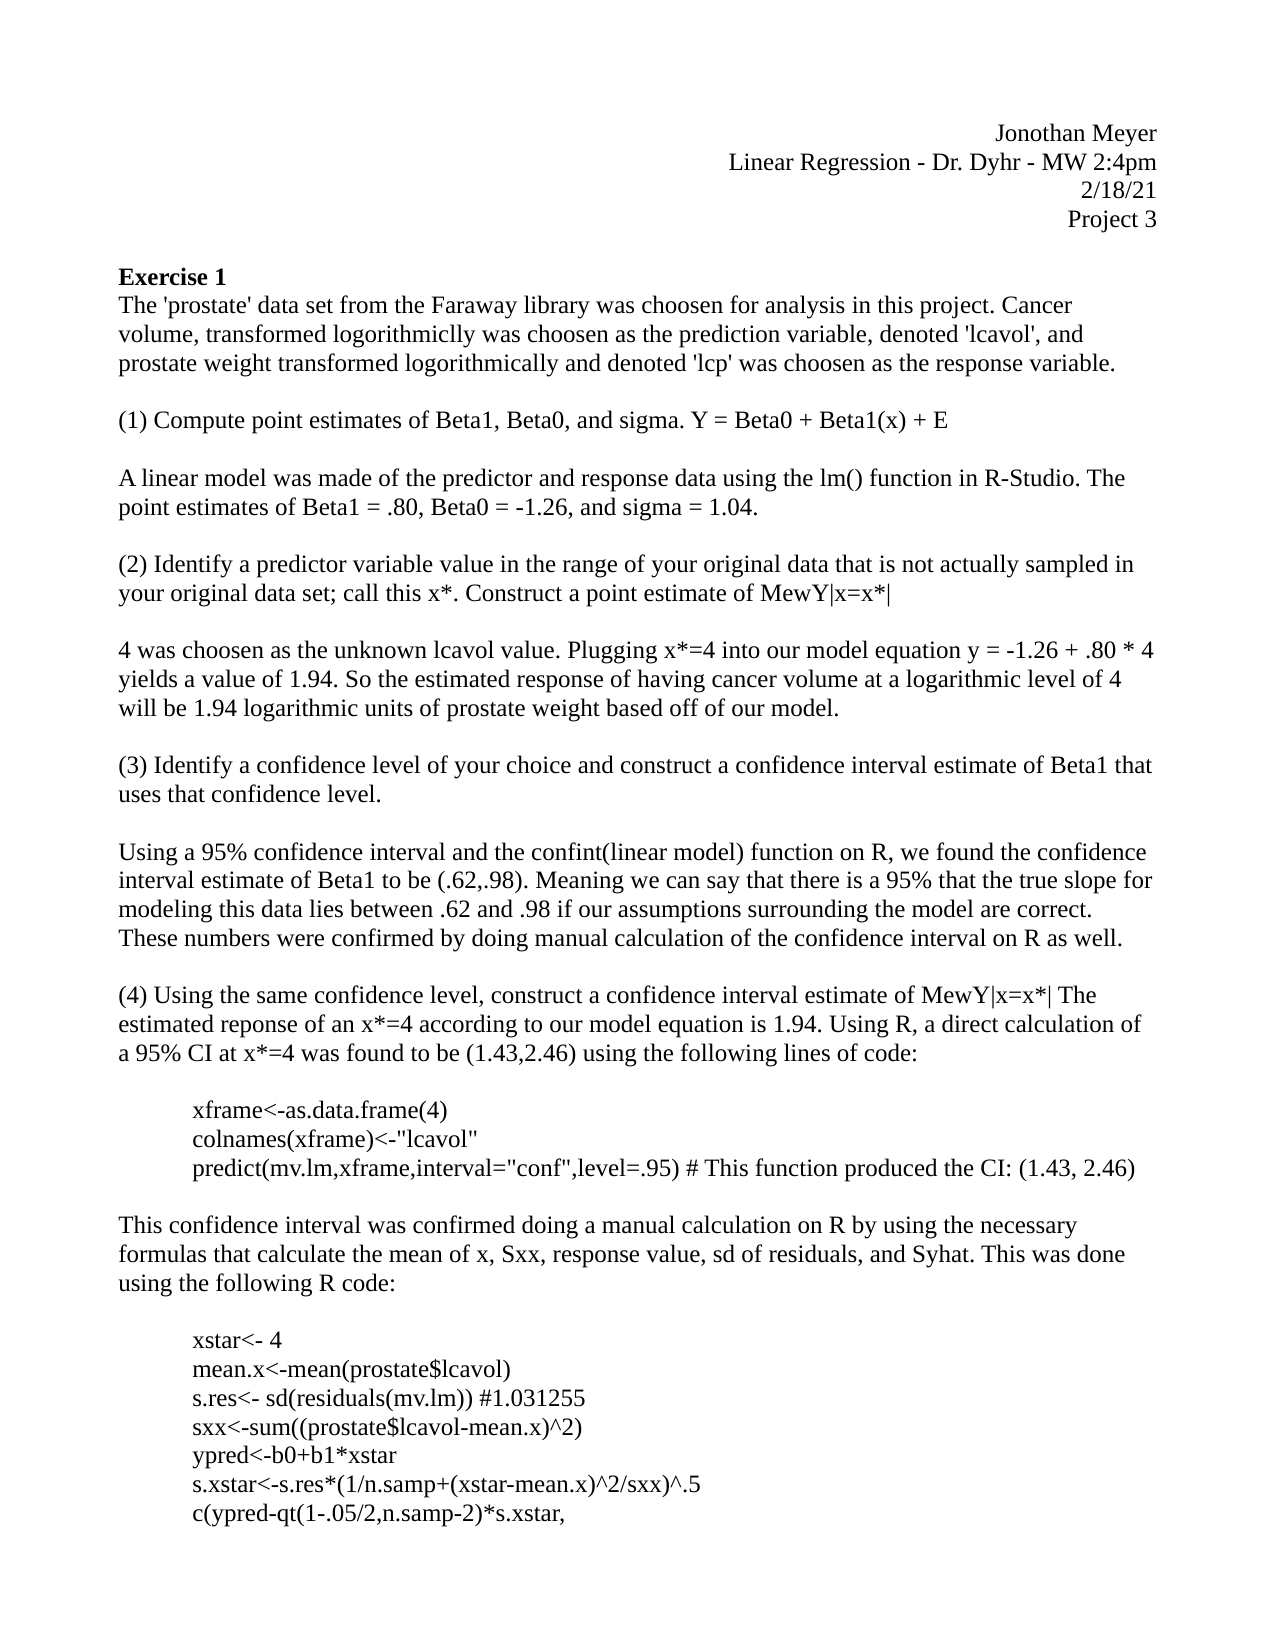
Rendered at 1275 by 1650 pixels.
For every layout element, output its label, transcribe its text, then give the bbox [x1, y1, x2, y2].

text predict(mv.lm,xframe,interval="conf",level=.95) # This function produced the CI: (1.43, 2.46) [118, 1153, 1157, 1182]
text Jonothan Meyer [118, 118, 1157, 147]
text 2/18/21 [118, 176, 1157, 204]
text (4) Using the same confidence level, construct a confidence interval estimate of MewY|x=x*| The estimated reponse of an x*=4 according to our model equation is 1.94. Using R, a direct calculation of [118, 981, 1157, 1038]
text sxx<-sum((prostate$lcavol-mean.x)^2) [118, 1412, 1157, 1441]
text c(ypred-qt(1-.05/2,n.samp-2)*s.xstar, [118, 1498, 1157, 1527]
text A linear model was made of the predictor and response data using the lm() function in R-Studio. The point estimates of Beta1 = .80, Beta0 = -1.26, and sigma = 1.04. [118, 463, 1157, 521]
text Linear Regression - Dr. Dyhr - MW 2:4pm [118, 147, 1157, 176]
text 4 was choosen as the unknown lcavol value. Plugging x*=4 into our model equation y = -1.26 + .80 * 4 yields a value of 1.94. So the estimated response of having cancer volume at a logarithmic level of 4 will be 1.94 logarithmic units of prostate weight based off of our model. [118, 636, 1157, 722]
text (1) Compute point estimates of Beta1, Beta0, and sigma. Y = Beta0 + Beta1(x) + E [118, 406, 1157, 434]
text s.res<- sd(residuals(mv.lm)) #1.031255 [118, 1383, 1157, 1412]
text xframe<-as.data.frame(4) [118, 1096, 1157, 1124]
text This confidence interval was confirmed doing a manual calculation on R by using the necessary formulas that calculate the mean of x, Sxx, response value, sd of residuals, and Syhat. This was done using the following R code: [118, 1211, 1157, 1297]
text xstar<- 4 [118, 1326, 1157, 1354]
text a 95% CI at x*=4 was found to be (1.43,2.46) using the following lines of code: [118, 1038, 1157, 1067]
text mean.x<-mean(prostate$lcavol) [118, 1354, 1157, 1383]
text (3) Identify a confidence level of your choice and construct a confidence interval estimate of Beta1 that uses that confidence level. [118, 751, 1157, 808]
text Using a 95% confidence interval and the confint(linear model) function on R, we found the confidence interval estimate of Beta1 to be (.62,.98). Meaning we can say that there is a 95% that the true slope for modeling this data lies between .62 and .98 if our assumptions surrounding the model are correct. These numbers were confirmed by doing manual calculation of the confidence interval on R as well. [118, 837, 1157, 952]
text Project 3 [118, 204, 1157, 233]
text The 'prostate' data set from the Faraway library was choosen for analysis in this project. Cancer volume, transformed logorithmiclly was choosen as the prediction variable, denoted 'lcavol', and prostate weight transformed logorithmically and denoted 'lcp' was choosen as the response variable. [118, 291, 1157, 377]
text (2) Identify a predictor variable value in the range of your original data that is not actually sampled in your original data set; call this x*. Construct a point estimate of MewY|x=x*| [118, 549, 1157, 607]
text s.xstar<-s.res*(1/n.samp+(xstar-mean.x)^2/sxx)^.5 [118, 1469, 1157, 1498]
text Exercise 1 [118, 262, 1157, 291]
text colnames(xframe)<-"lcavol" [118, 1124, 1157, 1153]
text ypred<-b0+b1*xstar [118, 1441, 1157, 1469]
